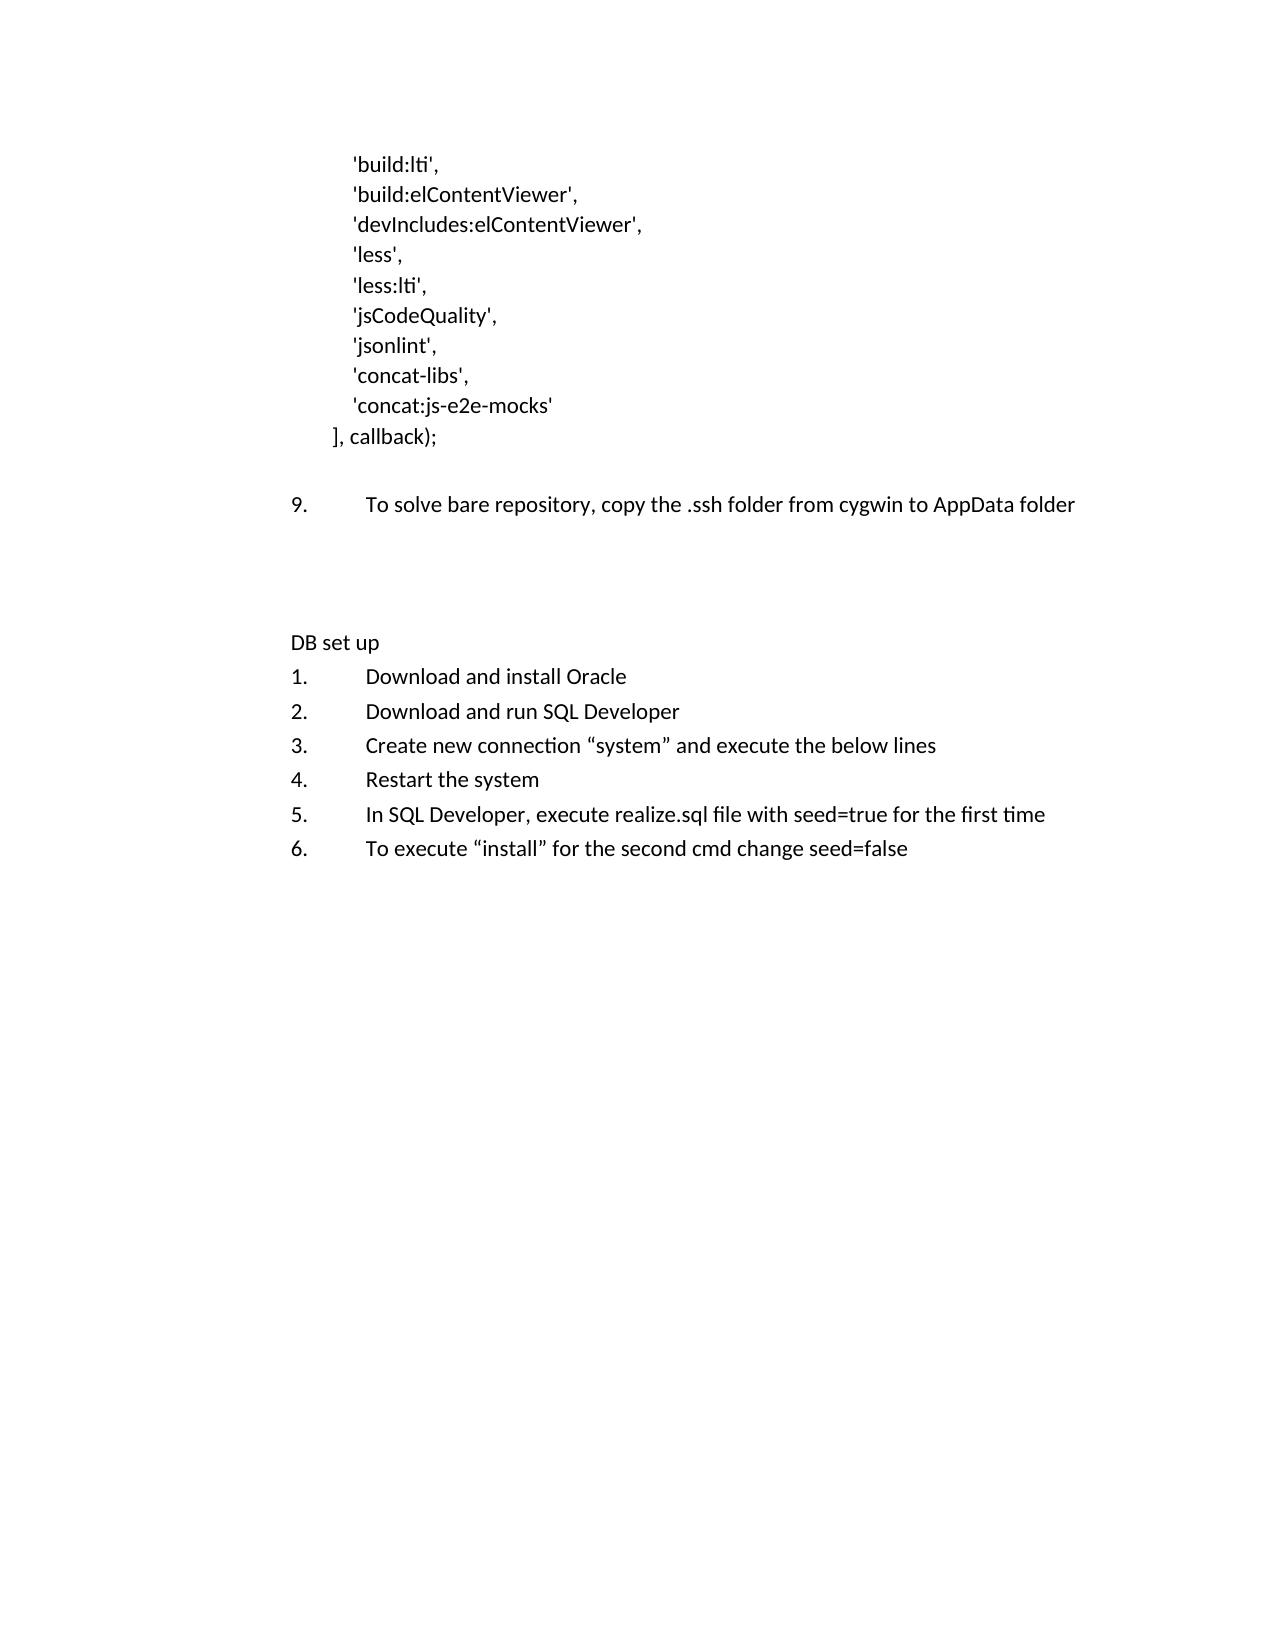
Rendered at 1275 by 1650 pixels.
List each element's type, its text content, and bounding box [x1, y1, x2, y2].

text 'build:lti', 'build:elContentViewer', 'devIncludes:elContentViewer', 'less', 'less:lti', 'jsCodeQuality', 'jsonlint', 'concat-libs', 'concat:js-e2e-mocks' ], callback); [291, 150, 1116, 450]
list Download and install Oracle [291, 662, 1116, 691]
list To execute “install” for the second cmd change seed=false [291, 834, 1116, 862]
text DB set up [291, 628, 1116, 656]
list To solve bare repository, copy the .ssh folder from cygwin to AppData folder [291, 491, 1116, 519]
list Restart the system [291, 766, 1116, 794]
list Create new connection “system” and execute the below lines [291, 731, 1116, 759]
list In SQL Developer, execute realize.sql file with seed=true for the first time [291, 800, 1116, 828]
list Download and run SQL Developer [291, 697, 1116, 725]
